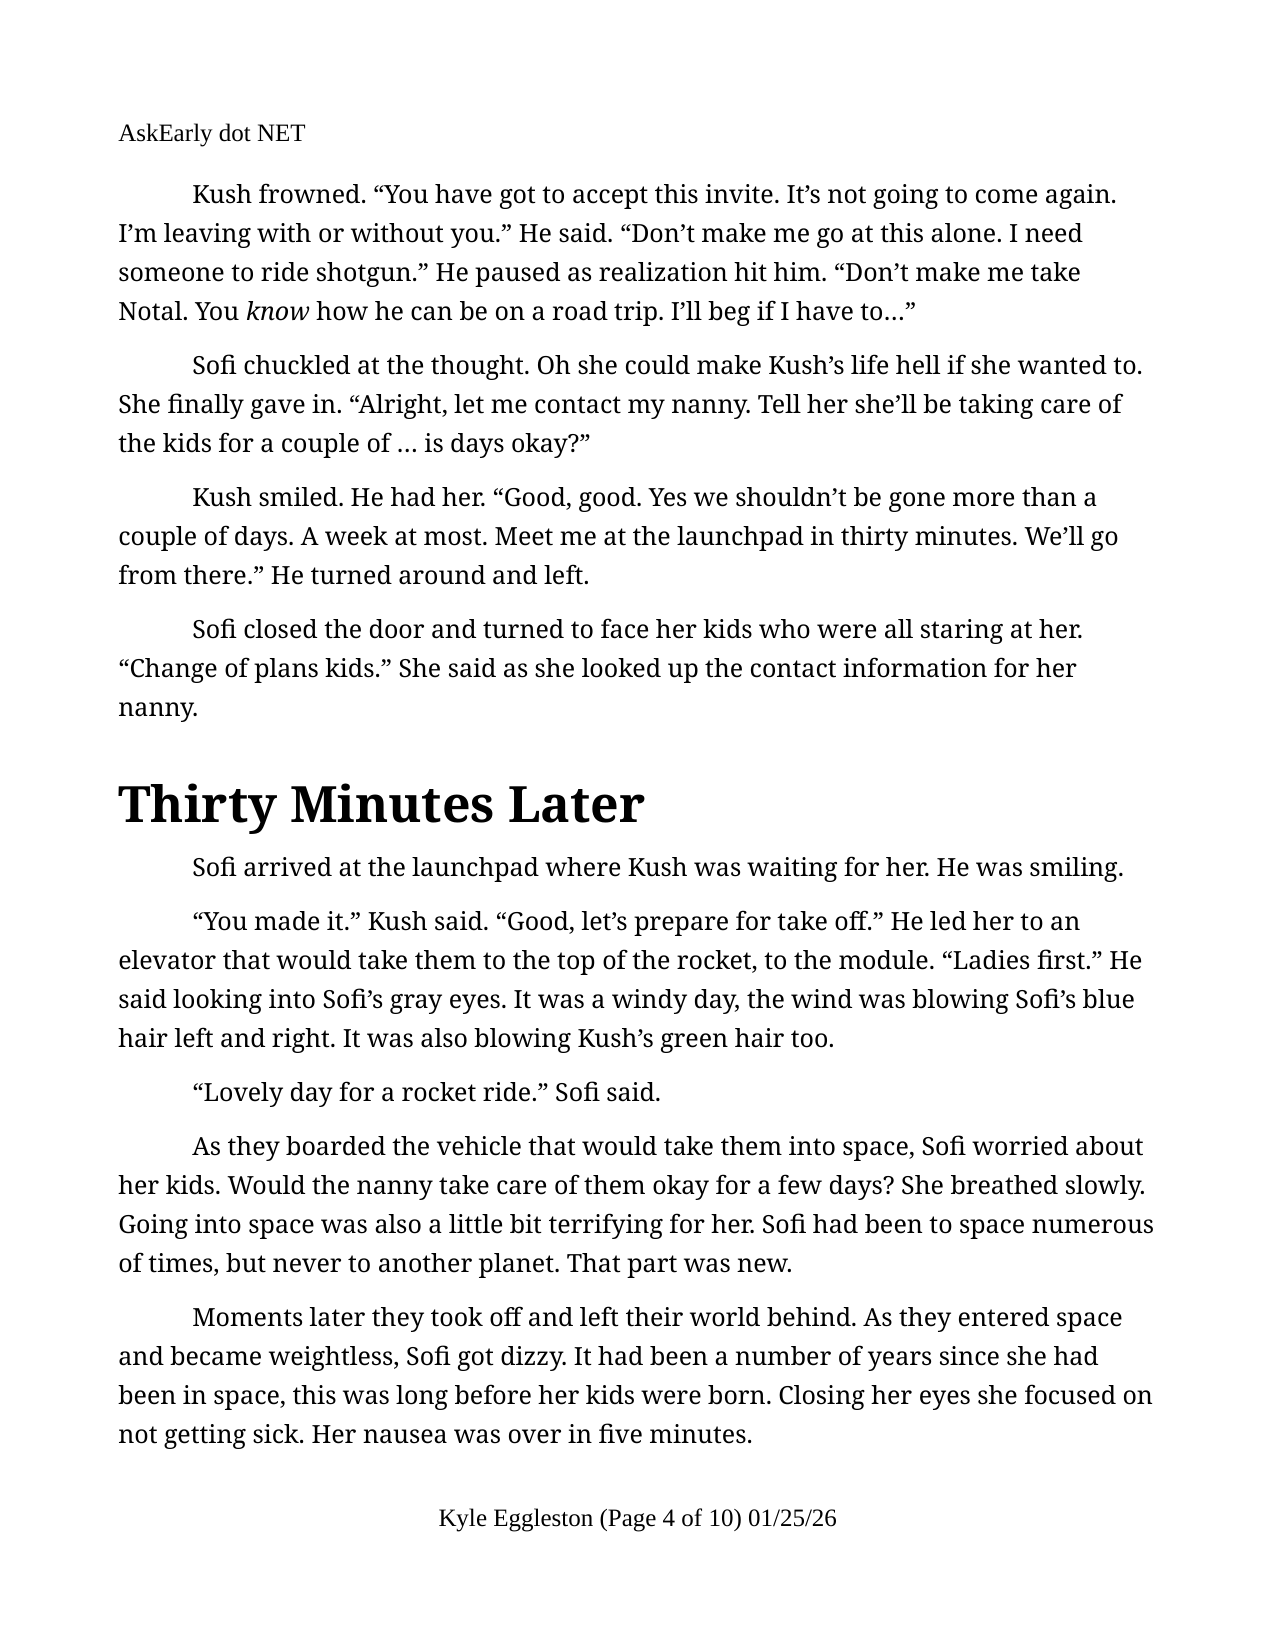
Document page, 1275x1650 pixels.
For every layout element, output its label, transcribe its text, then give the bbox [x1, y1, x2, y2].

text As they boarded the vehicle that would take them into space, Sofi worried about her kids. Would the nanny take care of them okay for a few days? She breathed slowly. Going into space was also a little bit terrifying for her. Sofi had been to space numerous of times, but never to another planet. That part was new. [118, 1128, 1157, 1280]
text “You made it.” Kush said. “Good, let’s prepare for take off.” He led her to an elevator that would take them to the top of the rocket, to the module. “Ladies first.” He said looking into Sofi’s gray eyes. It was a windy day, the wind was blowing Sofi’s blue hair left and right. It was also blowing Kush’s green hair too. [118, 903, 1157, 1055]
text Kush smiled. He had her. “Good, good. Yes we shouldn’t be gone more than a couple of days. A week at most. Meet me at the launchpad in thirty minutes. We’ll go from there.” He turned around and left. [118, 480, 1157, 592]
text Kush frowned. “You have got to accept this invite. It’s not going to come again. I’m leaving with or without you.” He said. “Don’t make me go at this alone. I need someone to ride shotgun.” He paused as realization hit him. “Don’t make me take Notal. You know how he can be on a road trip. I’ll beg if I have to…” [118, 176, 1157, 328]
text “Lovely day for a rocket ride.” Sofi said. [118, 1074, 1157, 1108]
text Sofi chuckled at the thought. Oh she could make Kush’s life hell if she wanted to. She finally gave in. “Alright, let me contact my nanny. Tell her she’ll be taking care of the kids for a couple of … is days okay?” [118, 348, 1157, 460]
text Sofi arrived at the launchpad where Kush was waiting for her. He was smiling. [118, 849, 1157, 883]
text Moments later they took off and left their world behind. As they entered space and became weightless, Sofi got dizzy. It had been a number of years since she had been in space, this was long before her kids were born. Closing her eyes she focused on not getting sick. Her nausea was over in five minutes. [118, 1299, 1157, 1451]
subtitle Thirty Minutes Later [118, 769, 1157, 837]
text Sofi closed the door and turned to face her kids who were all staring at her. “Change of plans kids.” She said as she looked up the contact information for her nanny. [118, 612, 1157, 724]
